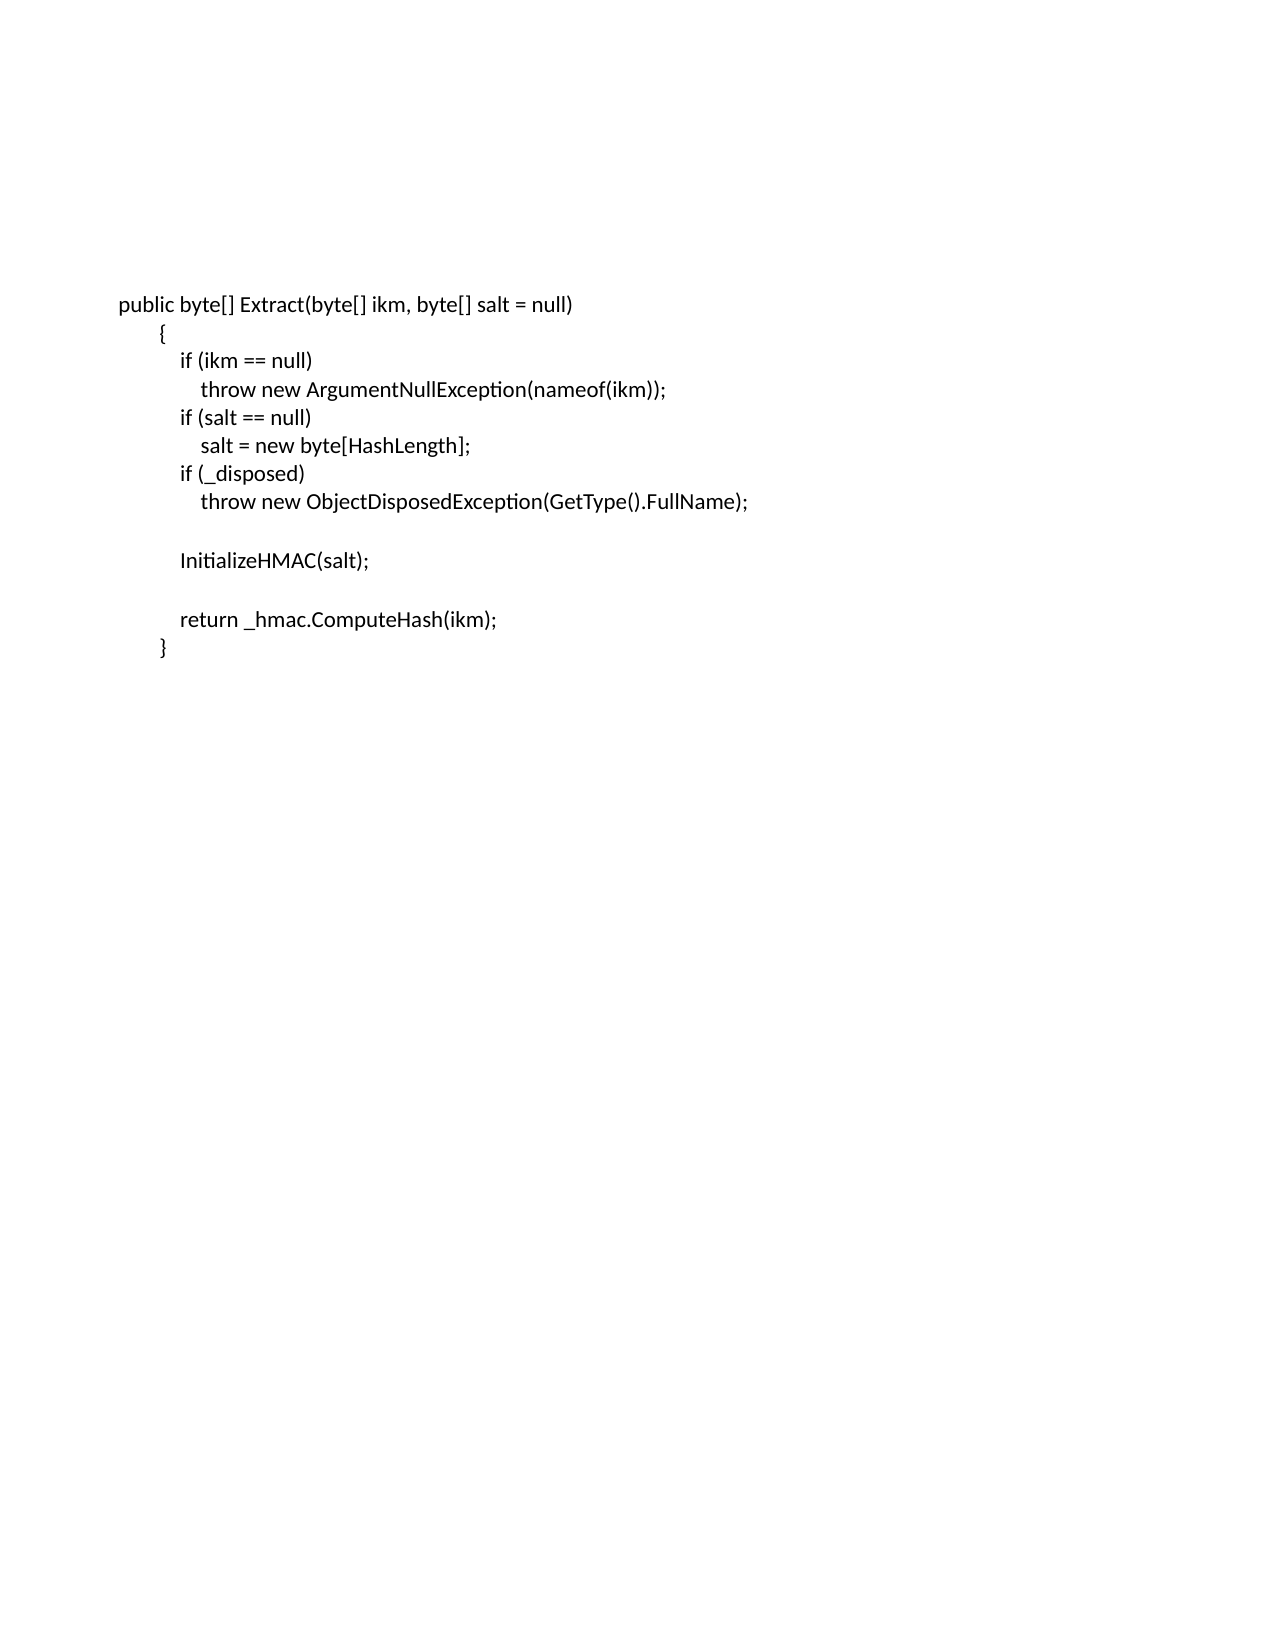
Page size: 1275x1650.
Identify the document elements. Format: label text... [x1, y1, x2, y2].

text if (ikm == null) [118, 347, 1157, 375]
text if (salt == null) [118, 403, 1157, 431]
text throw new ArgumentNullException(nameof(ikm)); [118, 375, 1157, 403]
text salt = new byte[HashLength]; [118, 431, 1157, 459]
text { [118, 319, 1157, 347]
text InitializeHMAC(salt); [118, 546, 1157, 574]
text throw new ObjectDisposedException(GetType().FullName); [118, 487, 1157, 515]
text return _hmac.ComputeHash(ikm); [118, 605, 1157, 633]
text if (_disposed) [118, 459, 1157, 487]
text } [118, 633, 1157, 661]
text public byte[] Extract(byte[] ikm, byte[] salt = null) [118, 291, 1157, 319]
